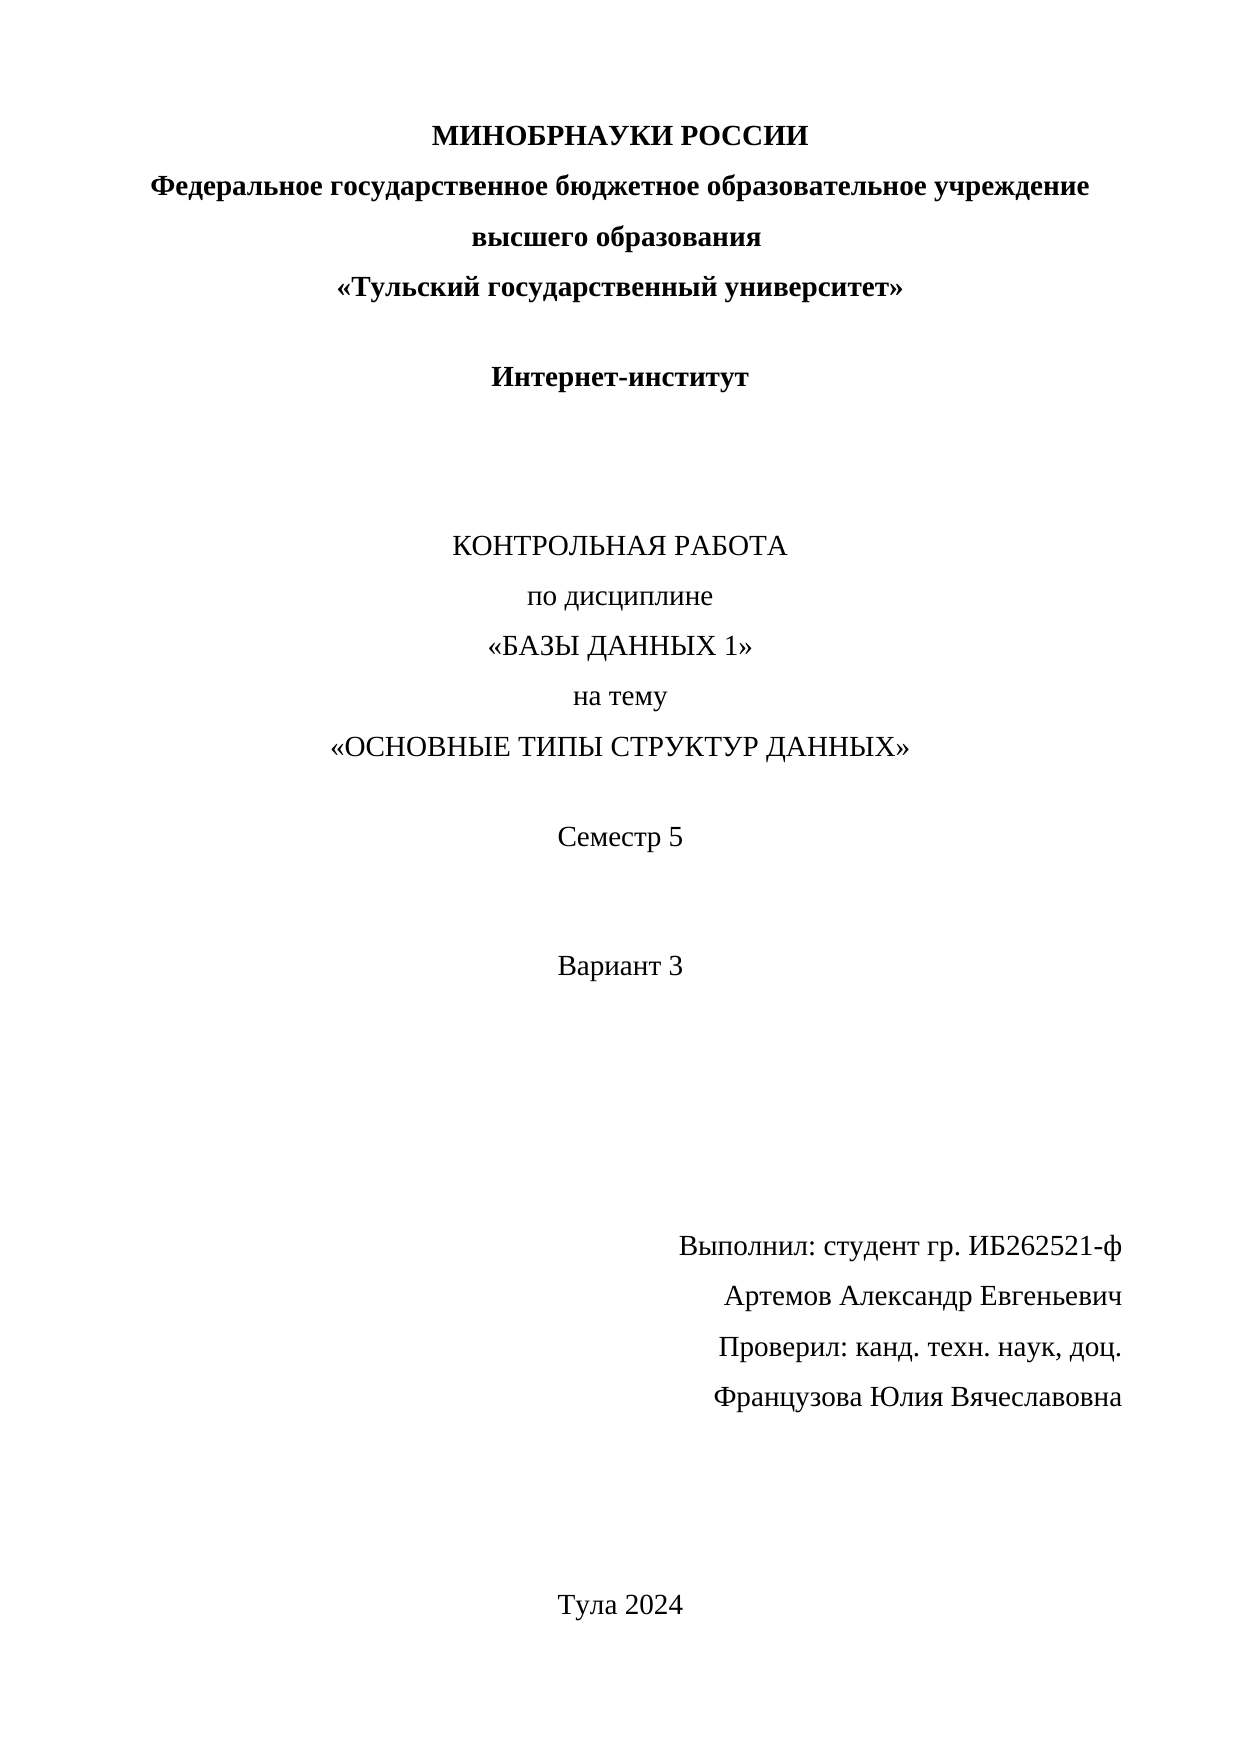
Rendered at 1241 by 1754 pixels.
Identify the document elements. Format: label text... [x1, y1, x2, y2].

text Французова Юлия Вячеславовна [118, 1379, 1122, 1413]
text Федеральное государственное бюджетное образовательное учреждение высшего образования «Тульский государственный университет» [118, 168, 1122, 303]
text Выполнил: студент гр. ИБ262521-ф [118, 1228, 1122, 1262]
text МИНОБРНАУКИ РОССИИ [118, 118, 1122, 152]
text «ОСНОВНЫЕ ТИПЫ СТРУКТУР ДАННЫХ» [118, 729, 1122, 762]
text Артемов Александр Евгеньевич [118, 1278, 1122, 1312]
text Семестр 5 [118, 819, 1122, 852]
text КОНТРОЛЬНАЯ РАБОТА [118, 528, 1122, 561]
text на тему [118, 678, 1122, 712]
text Интернет-институт [118, 359, 1122, 392]
text Проверил: канд. техн. наук, доц. [118, 1329, 1122, 1362]
text Вариант 3 [118, 948, 1122, 981]
text по дисциплине [118, 578, 1122, 611]
text «БАЗЫ ДАННЫХ 1» [118, 628, 1122, 662]
text Тула 2024 [118, 1587, 1122, 1621]
